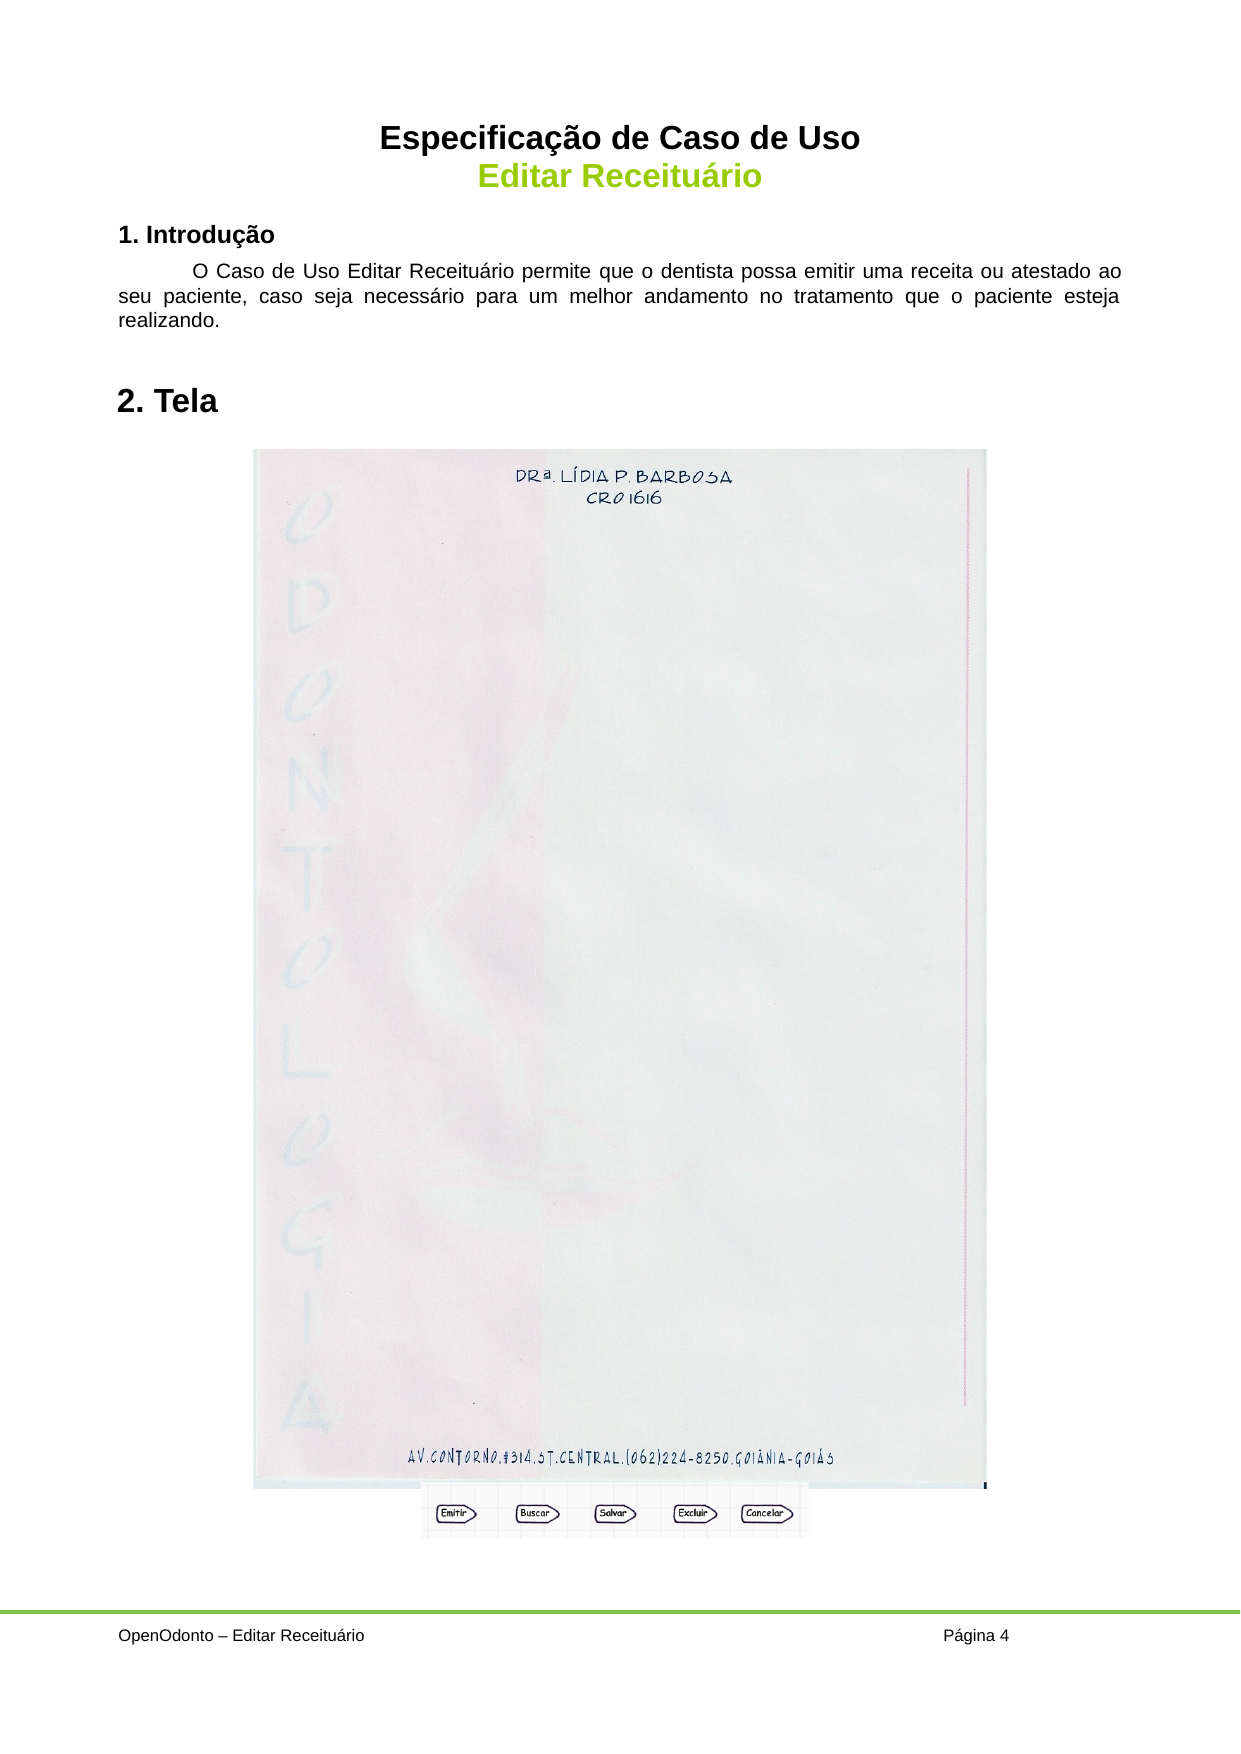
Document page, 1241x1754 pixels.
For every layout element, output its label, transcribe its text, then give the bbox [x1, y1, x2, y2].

text O Caso de Uso Editar Receituário permite que o dentista possa emitir uma receita ou atestado ao seu paciente, caso seja necessário para um melhor andamento no tratamento que o paciente esteja realizando. [118, 255, 1122, 332]
text Especificação de Caso de Uso [118, 118, 1122, 157]
subtitle 1. Introdução [118, 220, 1122, 249]
subtitle 2. Tela [117, 381, 1122, 419]
picture [253, 449, 987, 1539]
text Editar Receituário [118, 157, 1122, 195]
